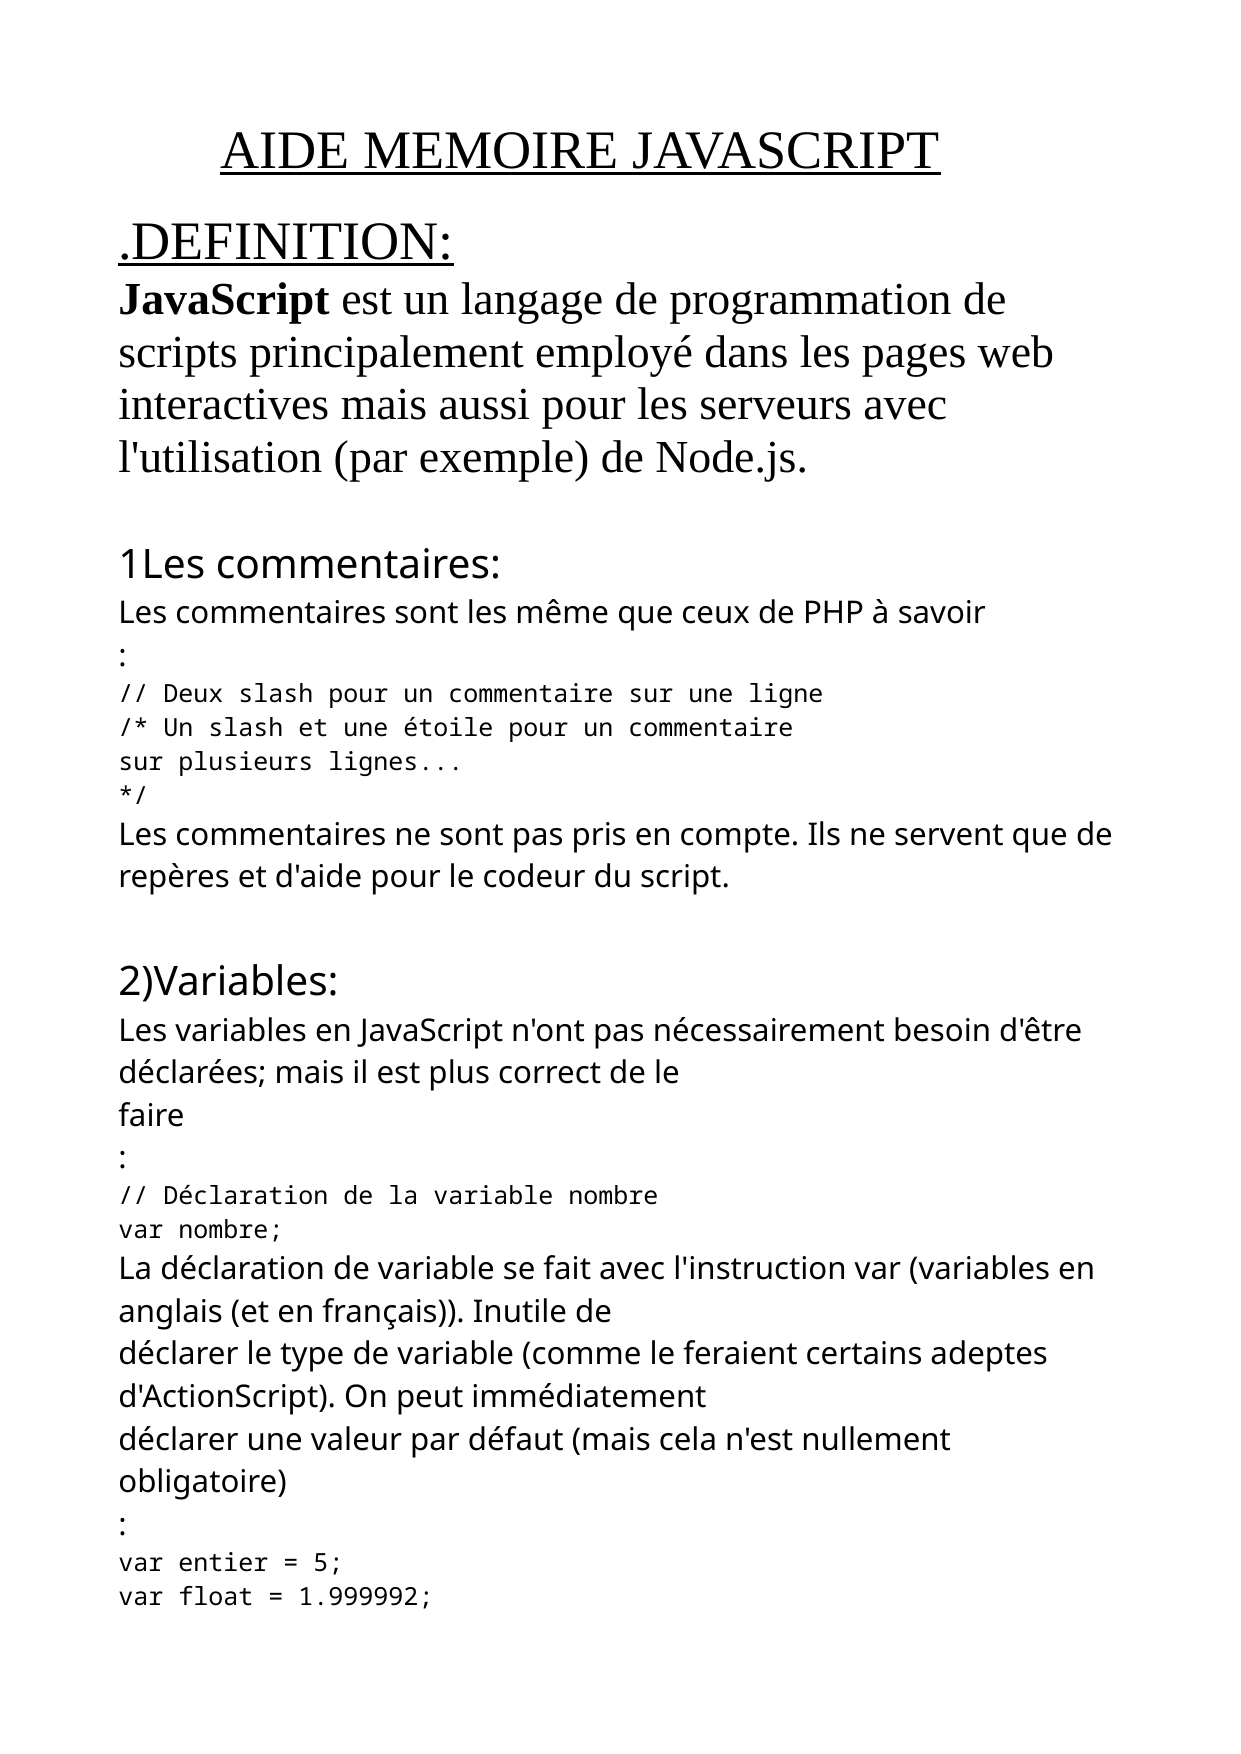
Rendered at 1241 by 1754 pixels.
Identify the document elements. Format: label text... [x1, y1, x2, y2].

text Les commentaires ne sont pas pris en compte. Ils ne servent que de repères et d'aide pour le codeur du script. [118, 812, 1122, 897]
text /* Un slash et une étoile pour un commentaire [118, 709, 1122, 744]
text JavaScript est un langage de programmation de scripts principalement employé dans les pages web interactives mais aussi pour les serveurs avec l'utilisation (par exemple) de Node.js. [118, 271, 1122, 482]
text */ [118, 778, 1122, 812]
text déclarer le type de variable (comme le feraient certains adeptes d'ActionScript). On peut immédiatement [118, 1331, 1122, 1417]
text faire [118, 1093, 1122, 1135]
text 2)Variables: [118, 952, 1122, 1008]
text var nombre; [118, 1212, 1122, 1246]
text 1Les commentaires: [118, 535, 1122, 590]
text Les commentaires sont les même que ceux de PHP à savoir [118, 590, 1122, 633]
text .DEFINITION: [118, 209, 1122, 271]
text sur plusieurs lignes... [118, 744, 1122, 778]
text var entier = 5; [118, 1544, 1122, 1578]
text La déclaration de variable se fait avec l'instruction var (variables en anglais (et en français)). Inutile de [118, 1246, 1122, 1331]
text // Déclaration de la variable nombre [118, 1178, 1122, 1212]
text : [118, 1502, 1122, 1544]
text Les variables en JavaScript n'ont pas nécessairement besoin d'être déclarées; mais il est plus correct de le [118, 1008, 1122, 1093]
text var float = 1.999992; [118, 1578, 1122, 1612]
text // Deux slash pour un commentaire sur une ligne [118, 676, 1122, 709]
text AIDE MEMOIRE JAVASCRIPT [118, 118, 1122, 180]
text déclarer une valeur par défaut (mais cela n'est nullement obligatoire) [118, 1417, 1122, 1502]
text : [118, 633, 1122, 676]
text : [118, 1135, 1122, 1178]
